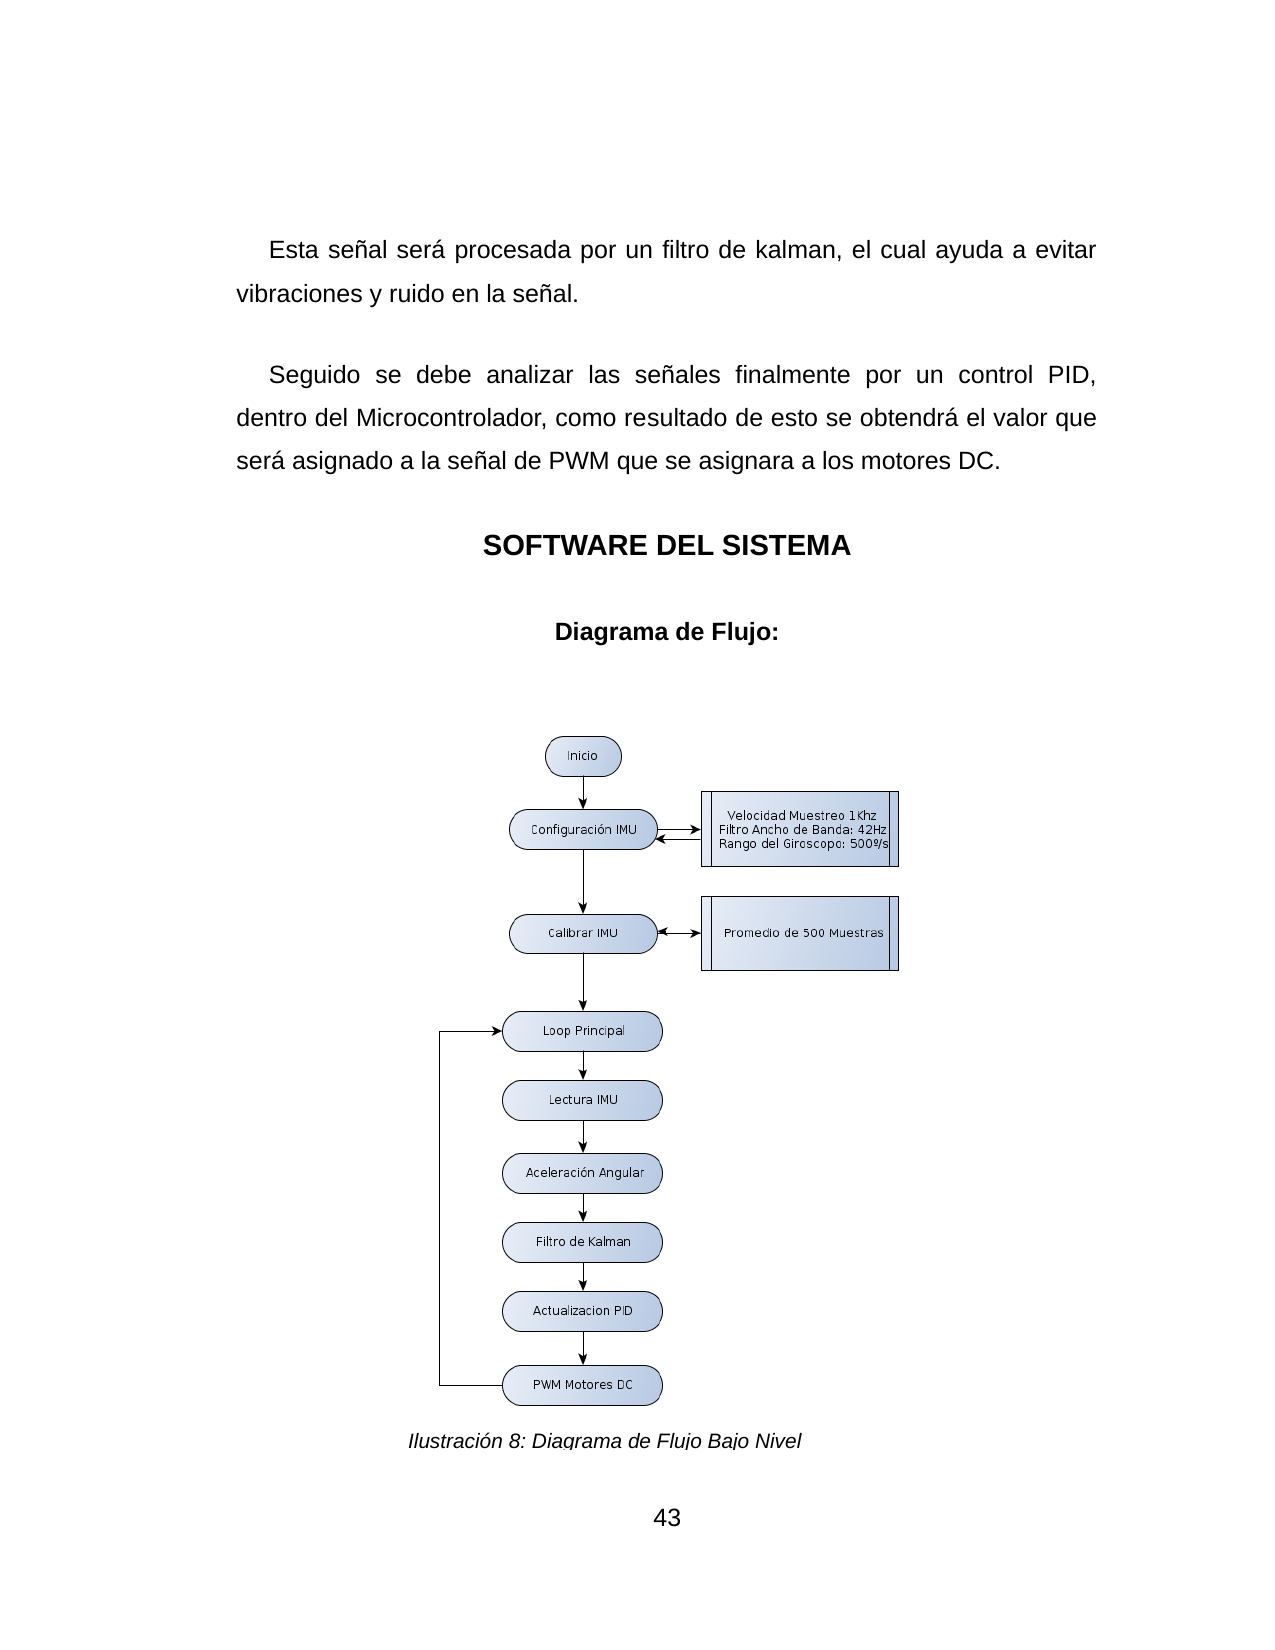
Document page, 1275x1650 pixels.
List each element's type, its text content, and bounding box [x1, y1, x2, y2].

subtitle Diagrama de Flujo: [236, 617, 1098, 645]
text Esta señal será procesada por un filtro de kalman, el cual ayuda a evitar vibraciones y ruido en la señal. [236, 235, 1098, 307]
picture [424, 721, 913, 1420]
text Seguido se debe analizar las señales finalmente por un control PID, dentro del Microcontrolador, como resultado de esto se obtendrá el valor que será asignado a la señal de PWM que se asignara a los motores DC. [236, 360, 1098, 475]
text Ilustración 8: Diagrama de Flujo Bajo Nivel [408, 1429, 926, 1450]
subtitle SOFTWARE DEL SISTEMA [236, 528, 1098, 561]
